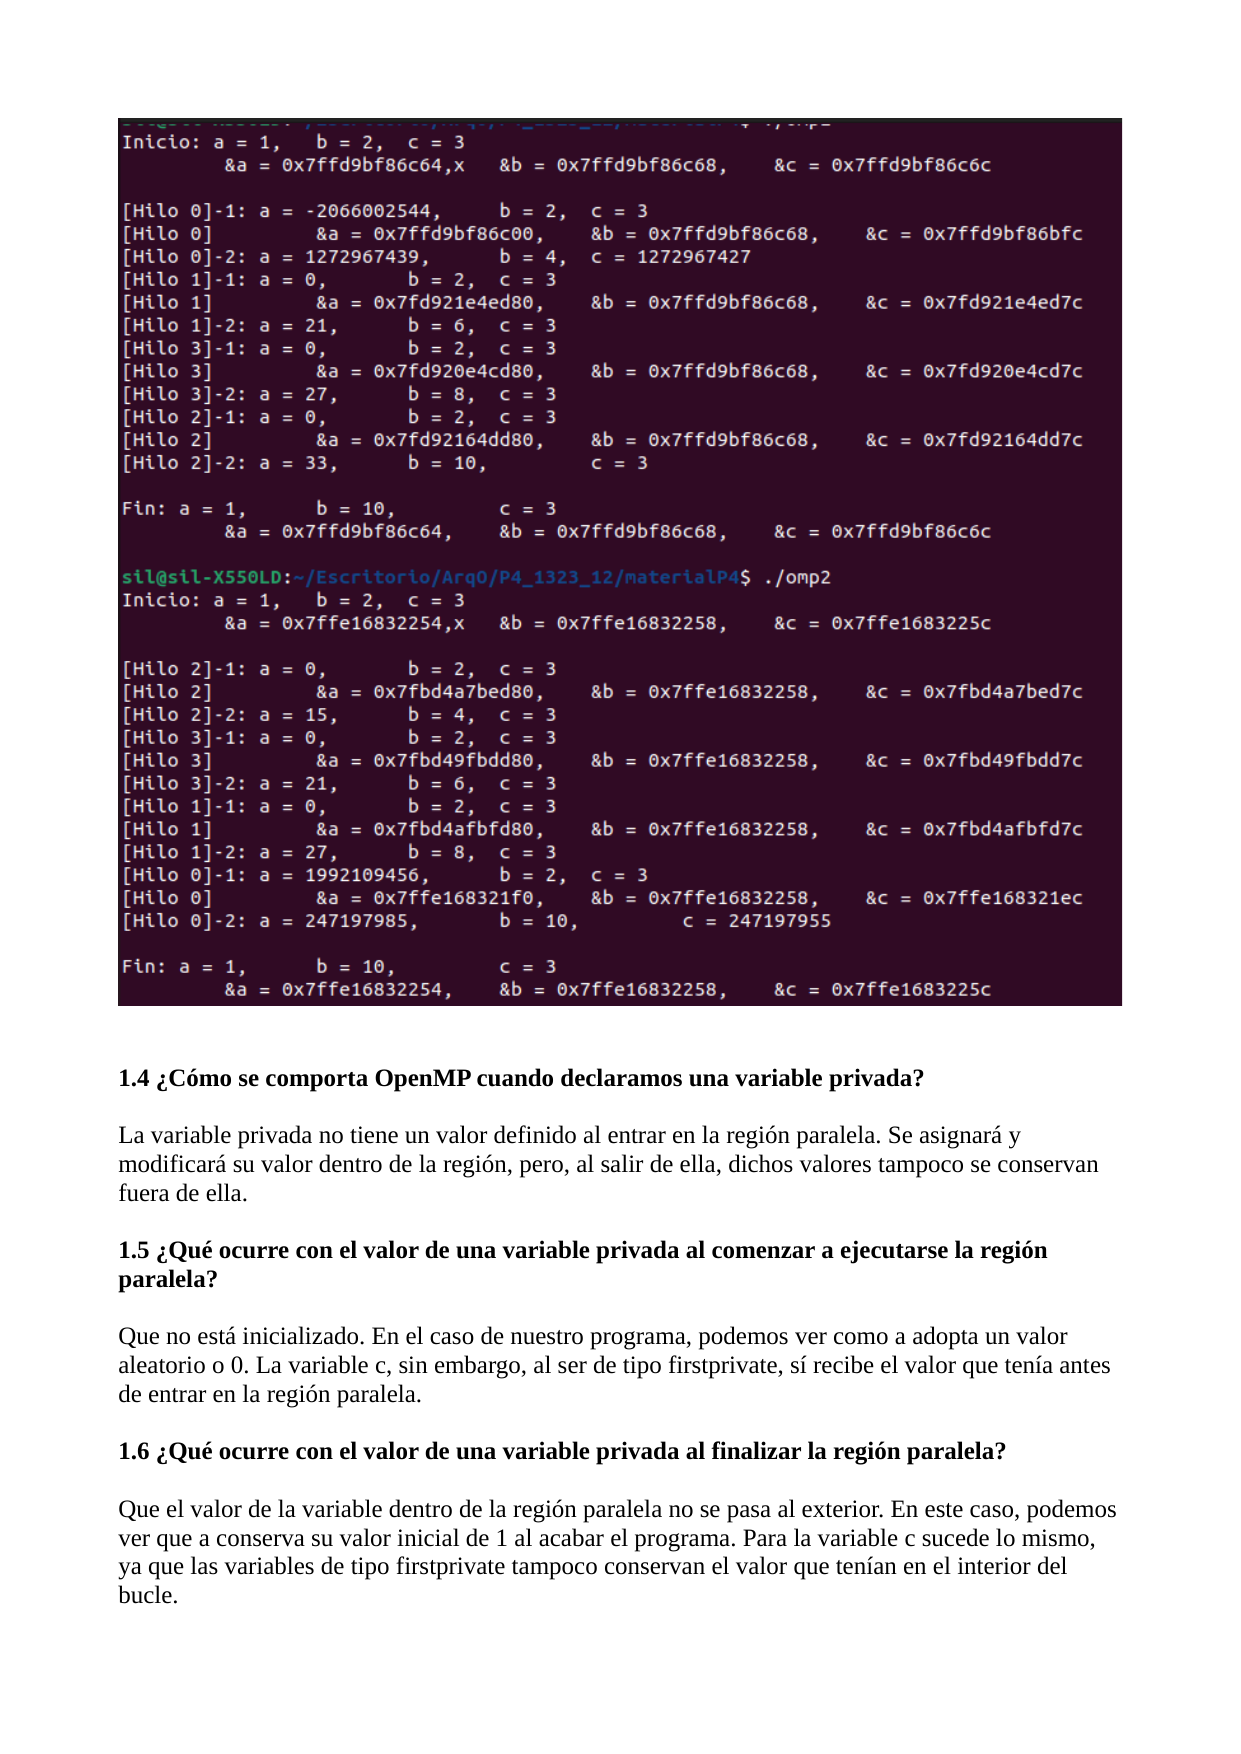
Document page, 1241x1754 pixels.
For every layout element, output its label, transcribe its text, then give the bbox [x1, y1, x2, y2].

text Que no está inicializado. En el caso de nuestro programa, podemos ver como a adopta un valor aleatorio o 0. La variable c, sin embargo, al ser de tipo firstprivate, sí recibe el valor que tenía antes de entrar en la región paralela. [118, 1321, 1122, 1408]
text La variable privada no tiene un valor definido al entrar en la región paralela. Se asignará y modificará su valor dentro de la región, pero, al salir de ella, dichos valores tampoco se conservan fuera de ella. [118, 1120, 1122, 1206]
text 1.5 ¿Qué ocurre con el valor de una variable privada al comenzar a ejecutarse la región paralela? [118, 1235, 1122, 1293]
picture [118, 118, 1123, 1006]
text 1.4 ¿Cómo se comporta OpenMP cuando declaramos una variable privada? [118, 1063, 1122, 1091]
text Que el valor de la variable dentro de la región paralela no se pasa al exterior. En este caso, podemos ver que a conserva su valor inicial de 1 al acabar el programa. Para la variable c sucede lo mismo, ya que las variables de tipo firstprivate tampoco conservan el valor que tenían en el interior del bucle. [118, 1494, 1122, 1609]
text 1.6 ¿Qué ocurre con el valor de una variable privada al finalizar la región paralela? [118, 1436, 1122, 1465]
